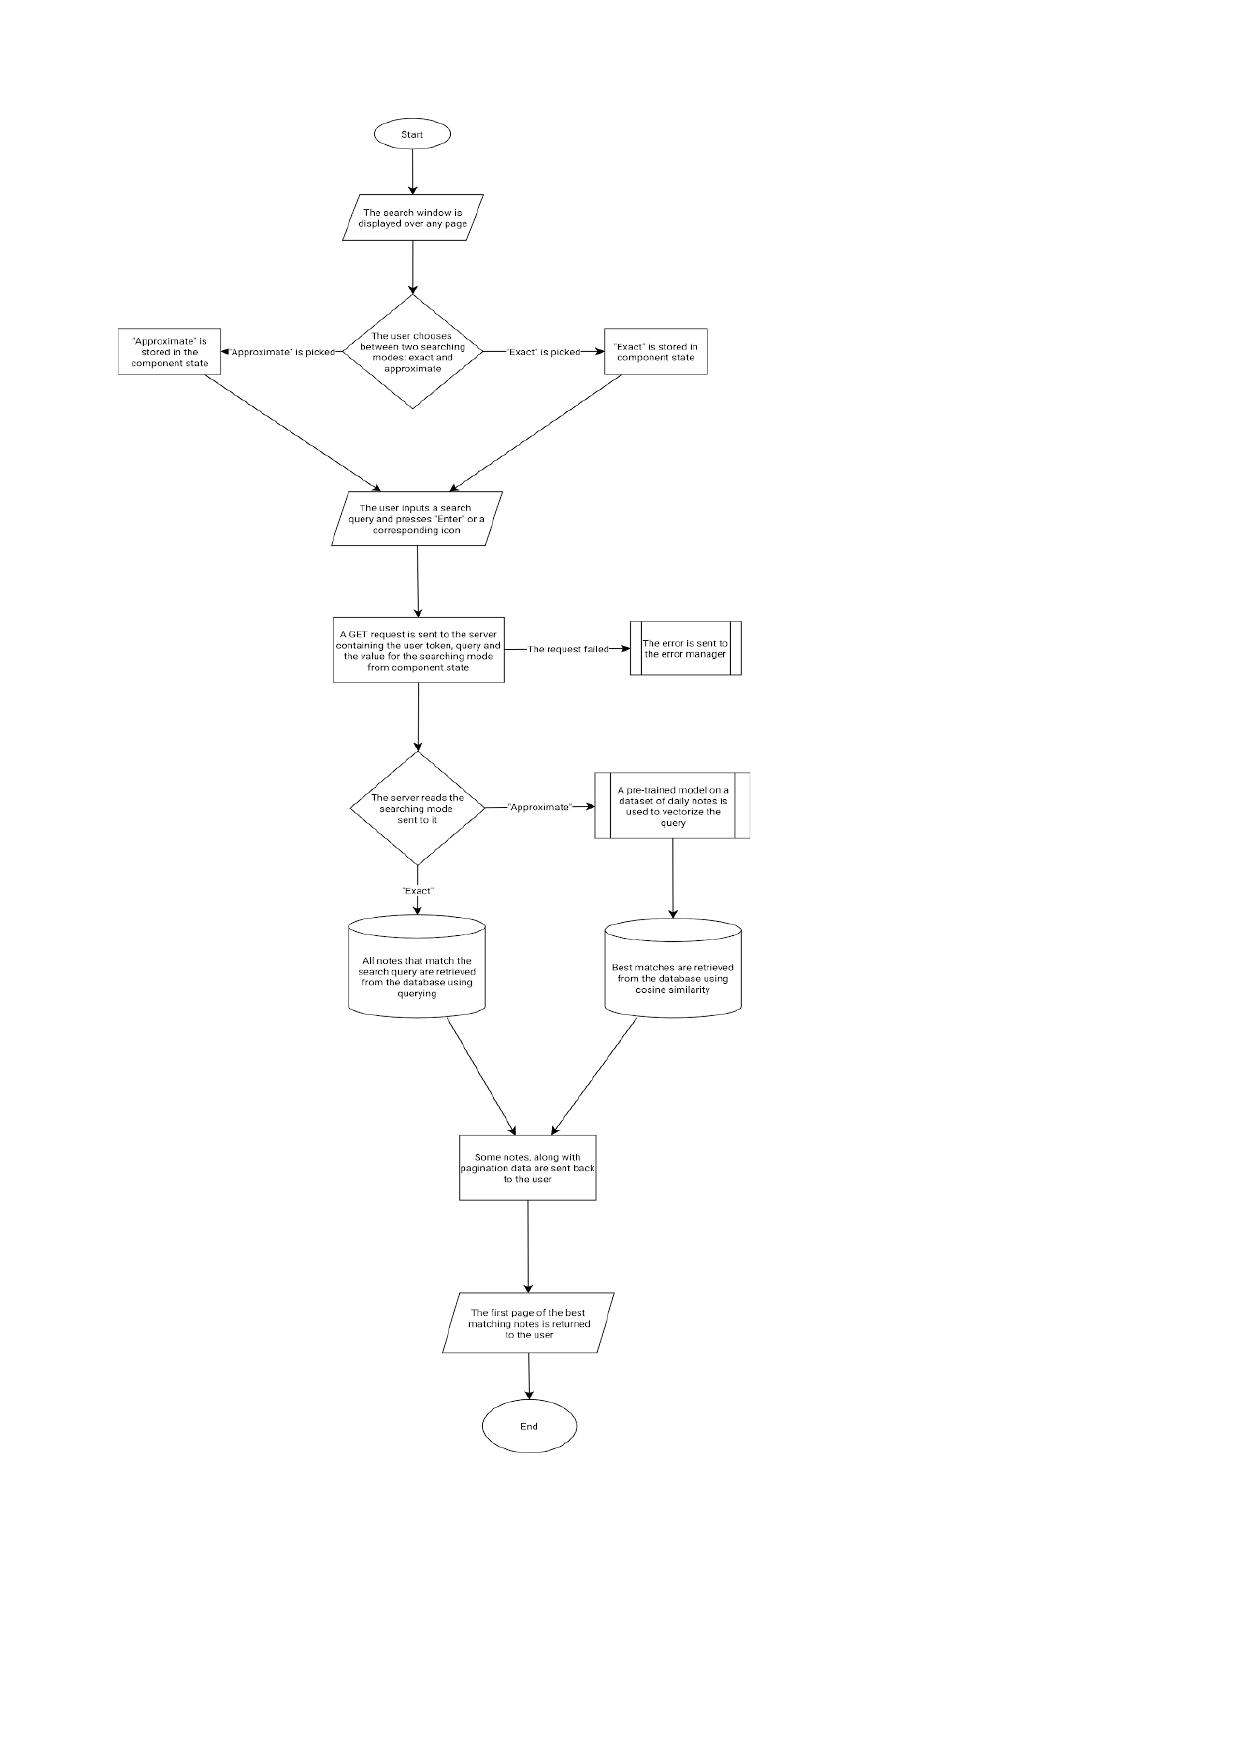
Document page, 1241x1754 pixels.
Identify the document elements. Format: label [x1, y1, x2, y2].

picture [118, 118, 751, 1453]
